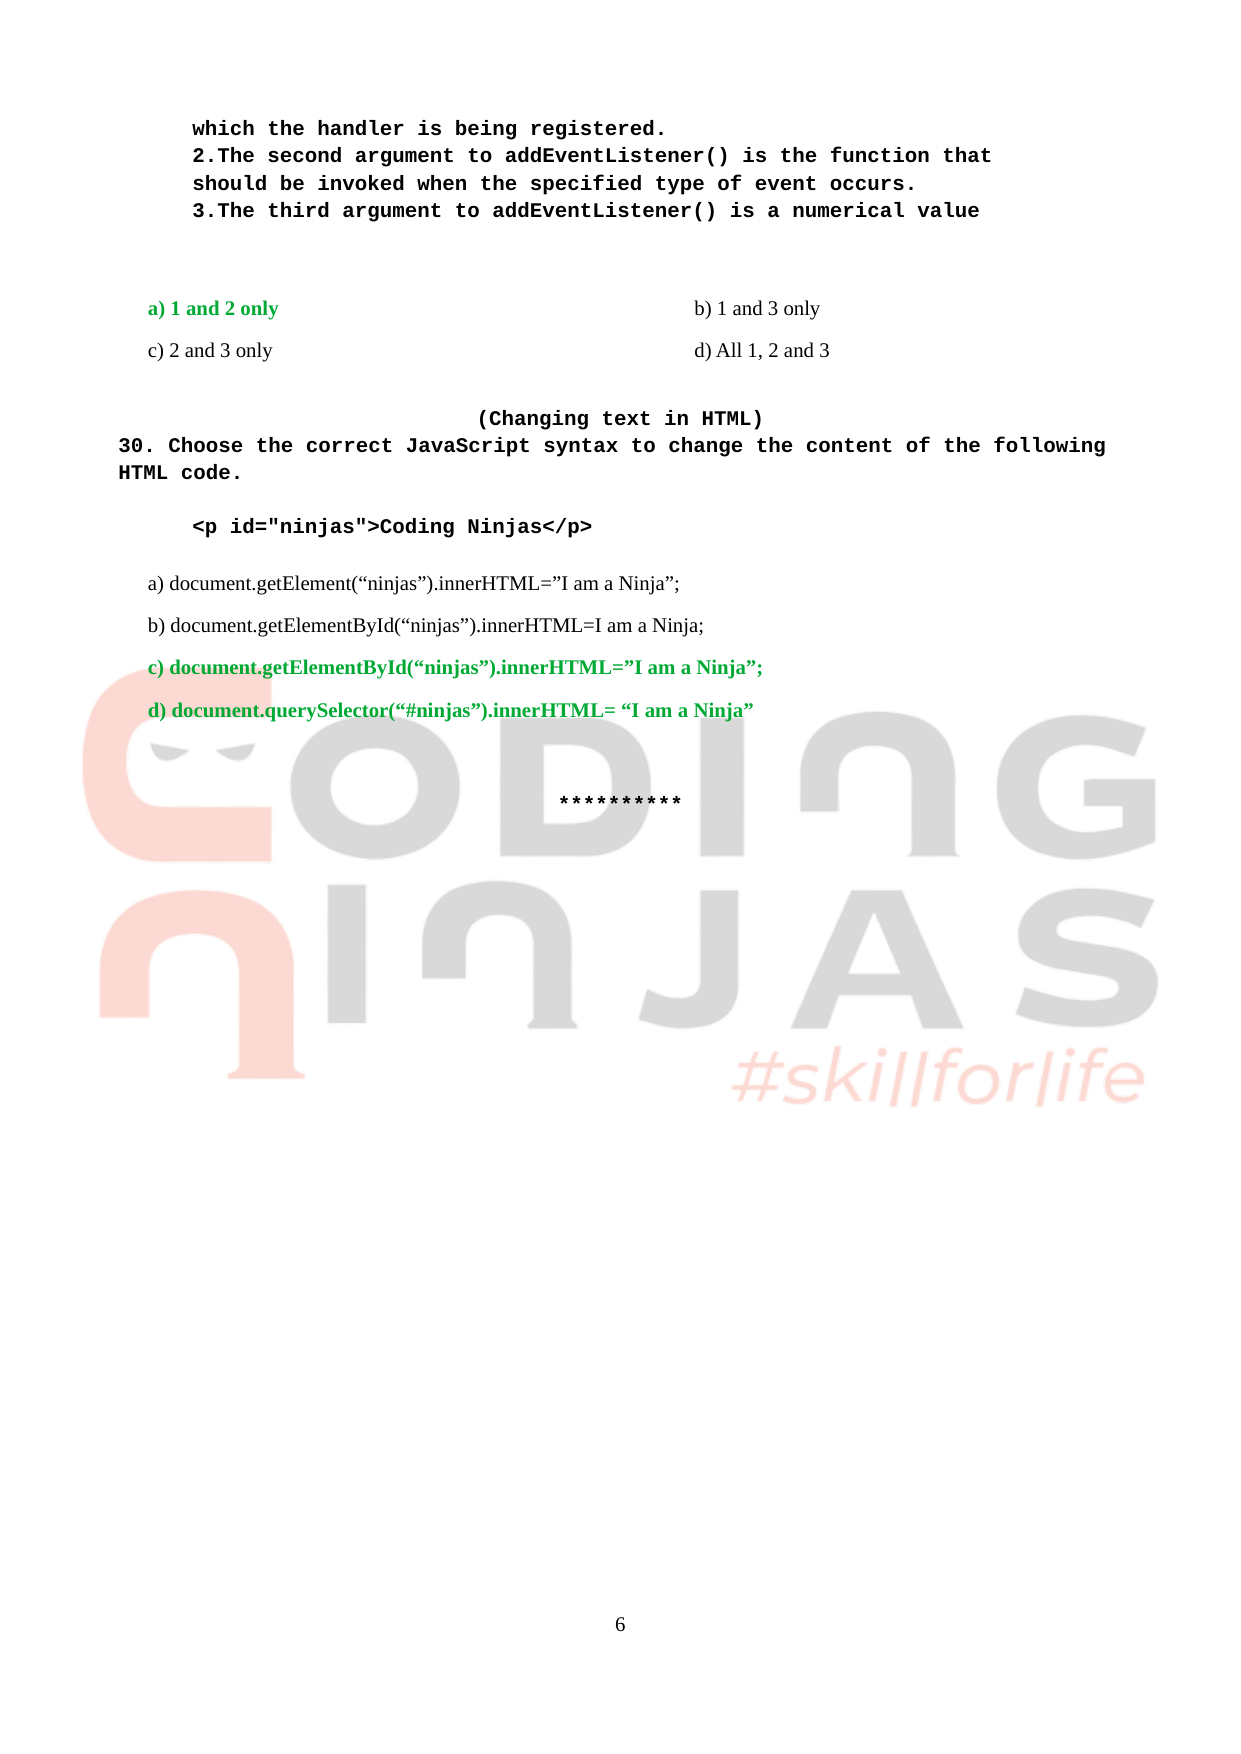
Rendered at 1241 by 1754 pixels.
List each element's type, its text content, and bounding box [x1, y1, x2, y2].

text a) 1 and 2 only b) 1 and 3 only [148, 296, 1122, 320]
text ********** [118, 794, 1122, 818]
text should be invoked when the specified type of event occurs. [192, 172, 1122, 196]
text c) 2 and 3 only d) All 1, 2 and 3 [148, 338, 1122, 362]
text 30. Choose the correct JavaScript syntax to change the content of the following HTML code. [118, 435, 1122, 486]
text d) document.querySelector(“#ninjas”).innerHTML= “I am a Ninja” [148, 697, 1122, 722]
text 2.The second argument to addEventListener() is the function that [192, 145, 1122, 169]
text <p id="ninjas">Coding Ninjas</p> [192, 517, 1122, 540]
text which the handler is being registered. [192, 118, 1122, 142]
text 3.The third argument to addEventListener() is a numerical value [192, 200, 1122, 223]
text (Changing text in HTML) [118, 408, 1122, 431]
text a) document.getElement(“ninjas”).innerHTML=”I am a Ninja”; [148, 571, 1122, 595]
text c) document.getElementById(“ninjas”).innerHTML=”I am a Ninja”; [148, 655, 1122, 679]
text b) document.getElementById(“ninjas”).innerHTML=I am a Ninja; [148, 613, 1122, 637]
